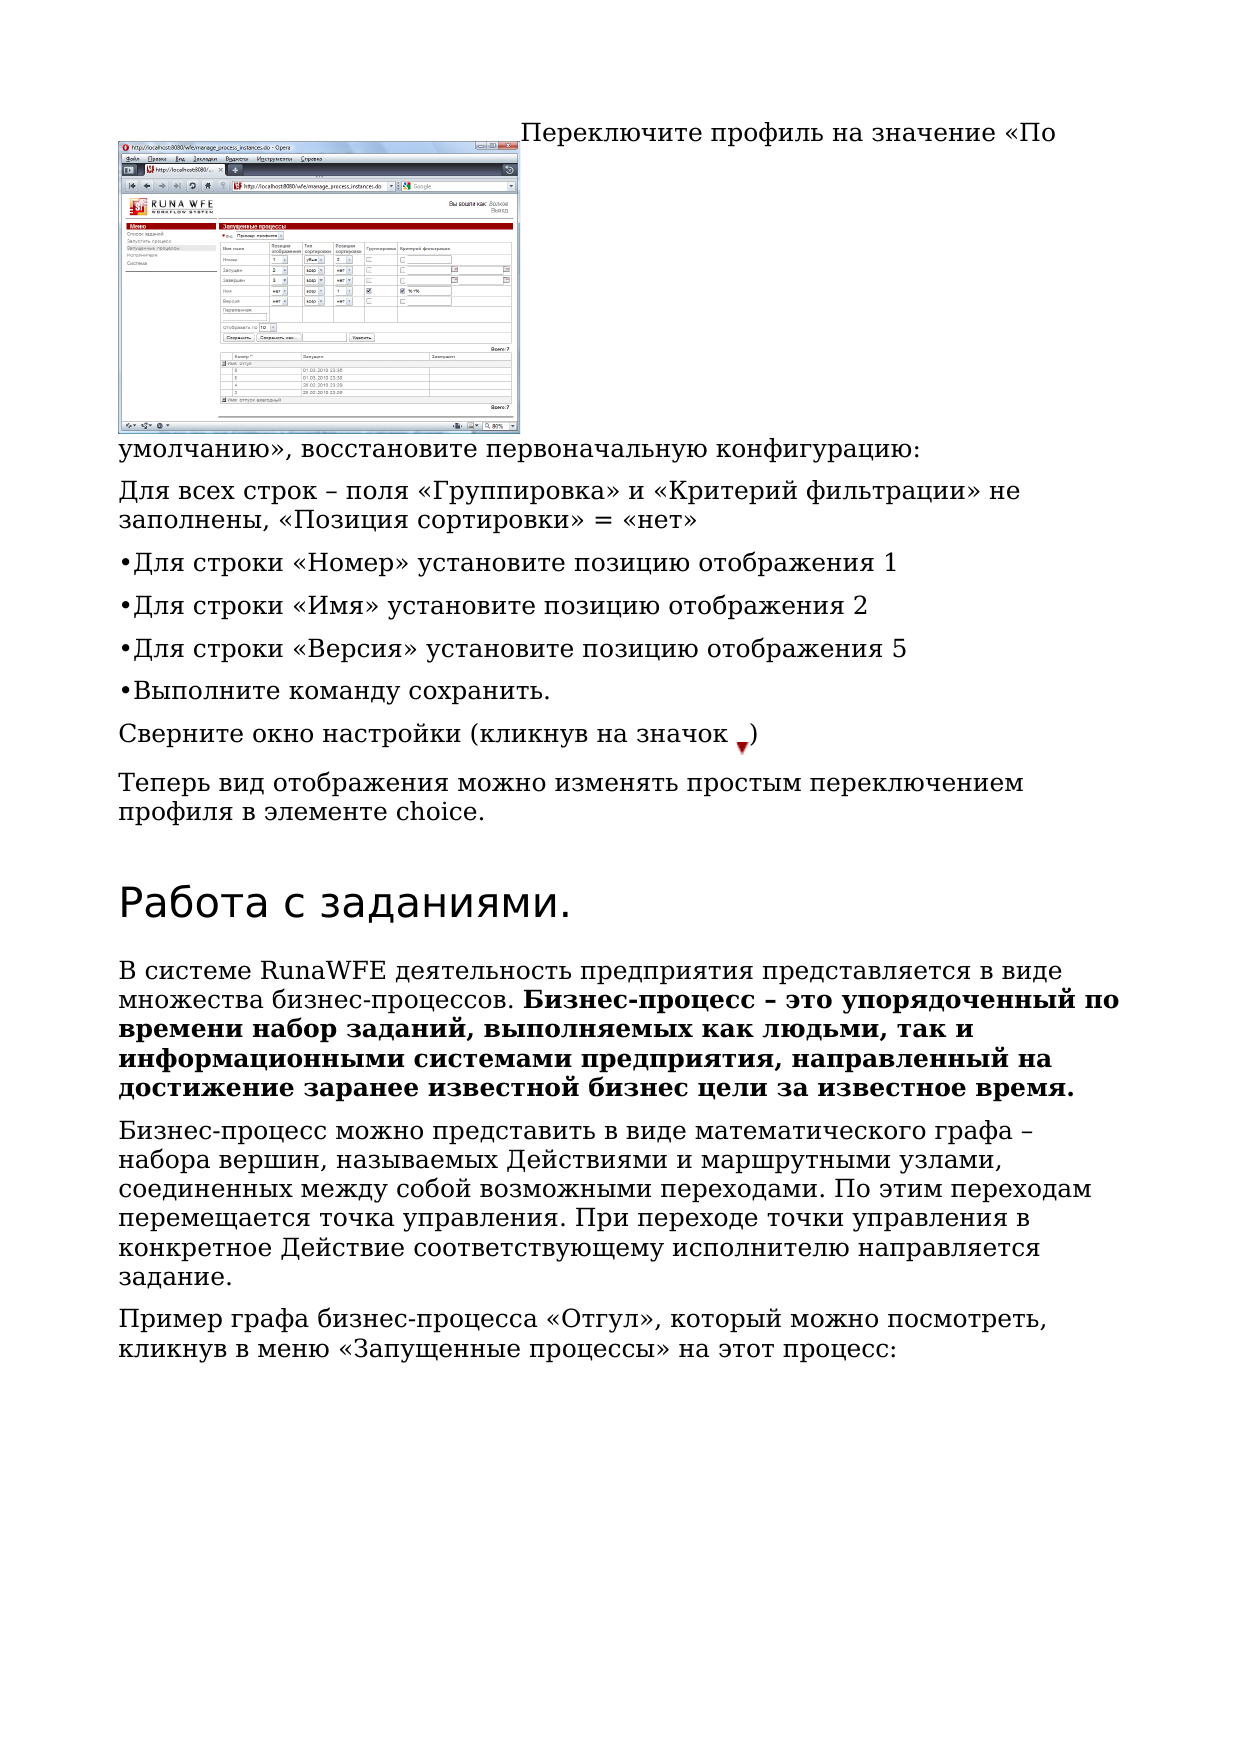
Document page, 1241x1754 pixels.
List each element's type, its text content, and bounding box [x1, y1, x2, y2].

text Пример графа бизнес-процесса «Отгул», который можно посмотреть, кликнув в меню «Запущенные процессы» на этот процесс: [118, 1305, 1122, 1363]
picture [736, 742, 749, 755]
list Для строки «Версия» установите позицию отображения 5 [118, 634, 1122, 663]
text Для всех строк – поля «Группировка» и «Критерий фильтрации» не заполнены, «Позиция сортировки» = «нет» [118, 477, 1122, 535]
list Выполните команду сохранить. [118, 677, 1122, 706]
text Сверните окно настройки (кликнув на значок ) [118, 719, 1122, 754]
list Для строки «Номер» установите позицию отображения 1 [118, 548, 1122, 578]
text Теперь вид отображения можно изменять простым переключением профиля в элементе choice. [118, 768, 1122, 826]
text Бизнес-процесс можно представить в виде математического графа – набора вершин, называемых Действиями и маршрутными узлами, соединенных между собой возможными переходами. По этим переходам перемещается точка управления. При переходе точки управления в конкретное Действие соответствующему исполнителю направляется задание. [118, 1116, 1122, 1291]
list Для строки «Имя» установите позицию отображения 2 [118, 591, 1122, 620]
text В системе RunaWFE деятельность предприятия представляется в виде множества бизнес-процессов. Бизнес-процесс – это упорядоченный по времени набор заданий, выполняемых как людьми, так и информационными системами предприятия, направленный на достижение заранее известной бизнес цели за известное время. [118, 956, 1122, 1103]
subtitle Работа с заданиями. [118, 879, 1122, 927]
text Переключите профиль на значение «По умолчанию», восстановите первоначальную конфигурацию: [118, 118, 1122, 463]
picture [118, 141, 521, 434]
